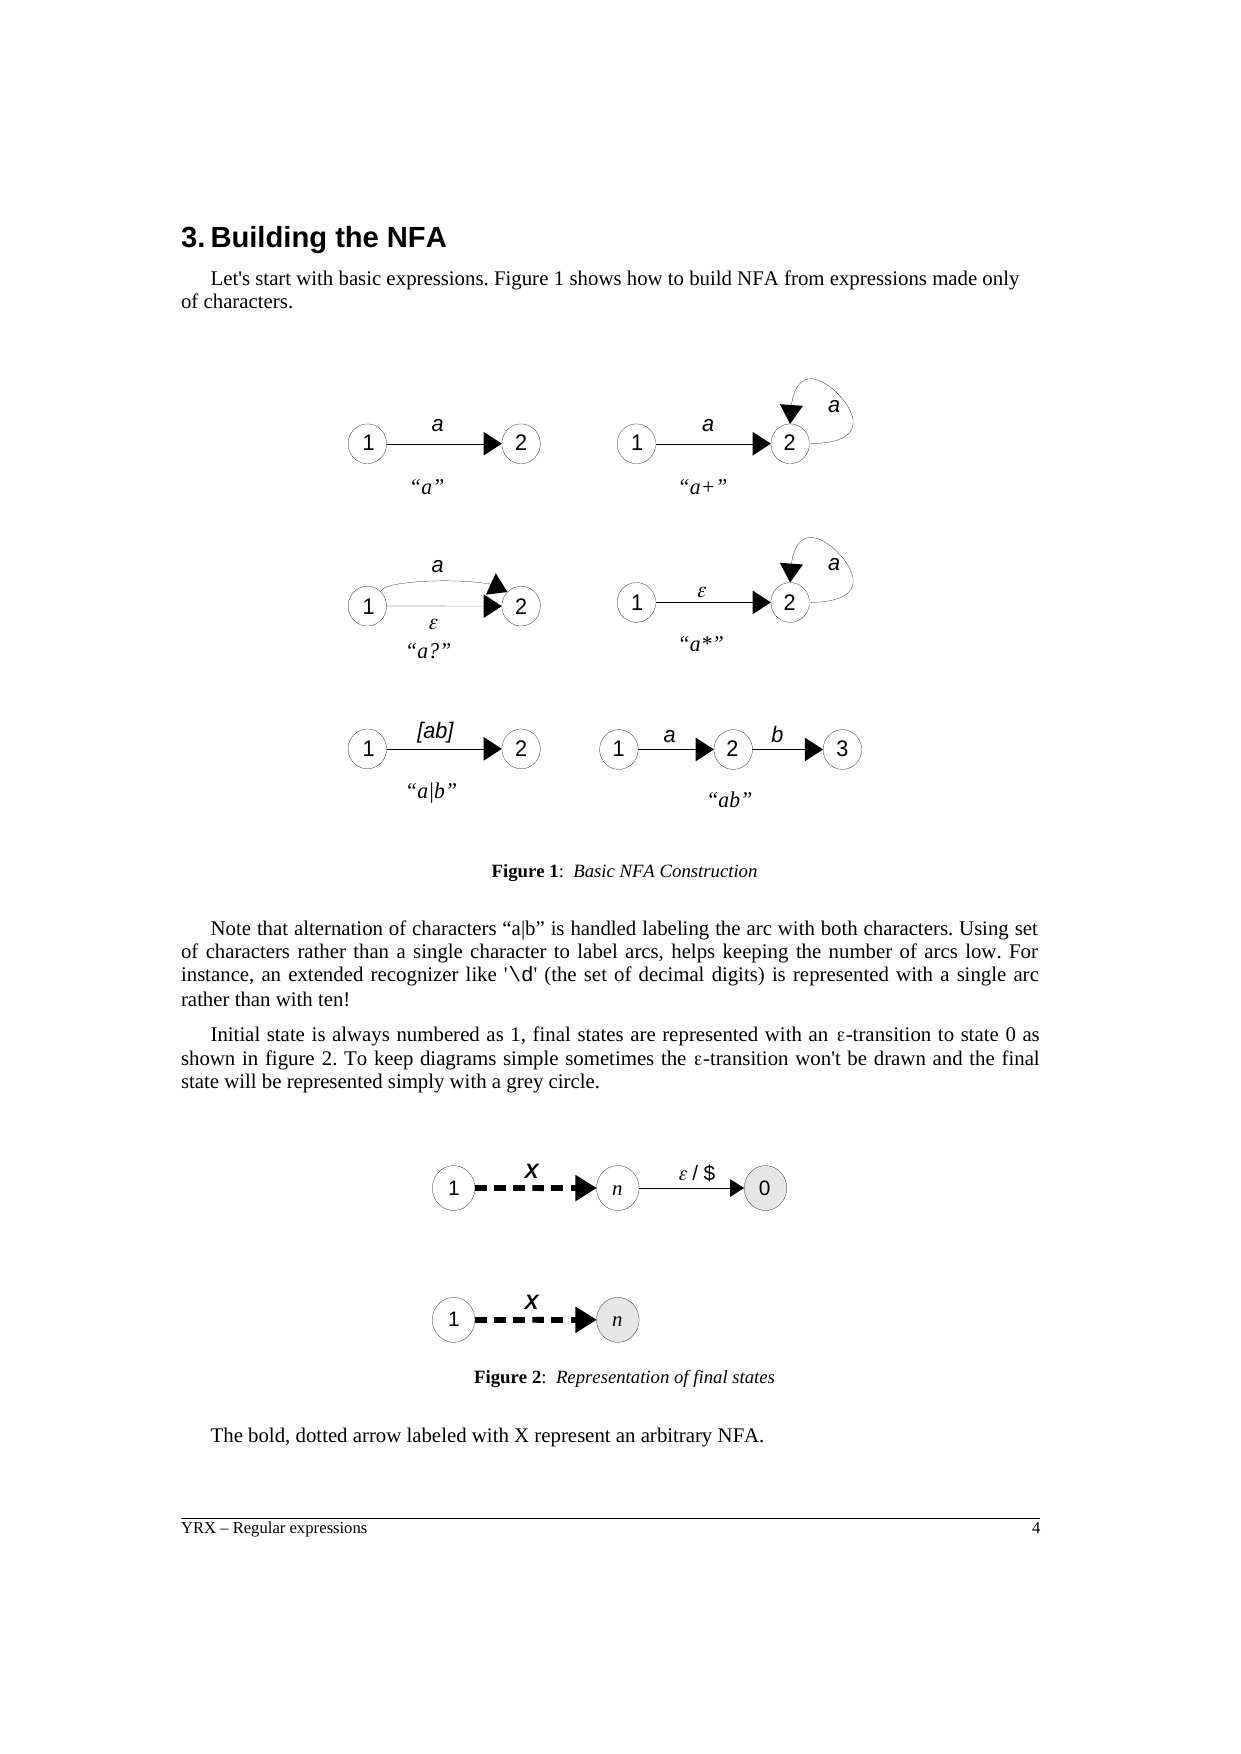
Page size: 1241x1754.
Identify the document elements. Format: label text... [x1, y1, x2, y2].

text Figure 2: Representation of final states [181, 1367, 1040, 1388]
text Initial state is always numbered as 1, final states are represented with an e-transition to state 0 as shown in figure 2. To keep diagrams simple sometimes the e-transition won't be drawn and the final state will be represented simply with a grey circle. [181, 1023, 1040, 1093]
subtitle Building the NFA [181, 221, 1040, 254]
text Figure 1: Basic NFA Construction [181, 860, 1040, 881]
text The bold, dotted arrow labeled with X represent an arbitrary NFA. [181, 1424, 1040, 1447]
text Let's start with basic expressions. Figure 1 shows how to build NFA from expressions made only of characters. [181, 267, 1040, 313]
text Note that alternation of characters “a|b” is handled labeling the arc with both characters. Using set of characters rather than a single character to label arcs, helps keeping the number of arcs low. For instance, an extended recognizer like '\d' (the set of decimal digits) is represented with a single arc rather than with ten! [181, 917, 1040, 1011]
